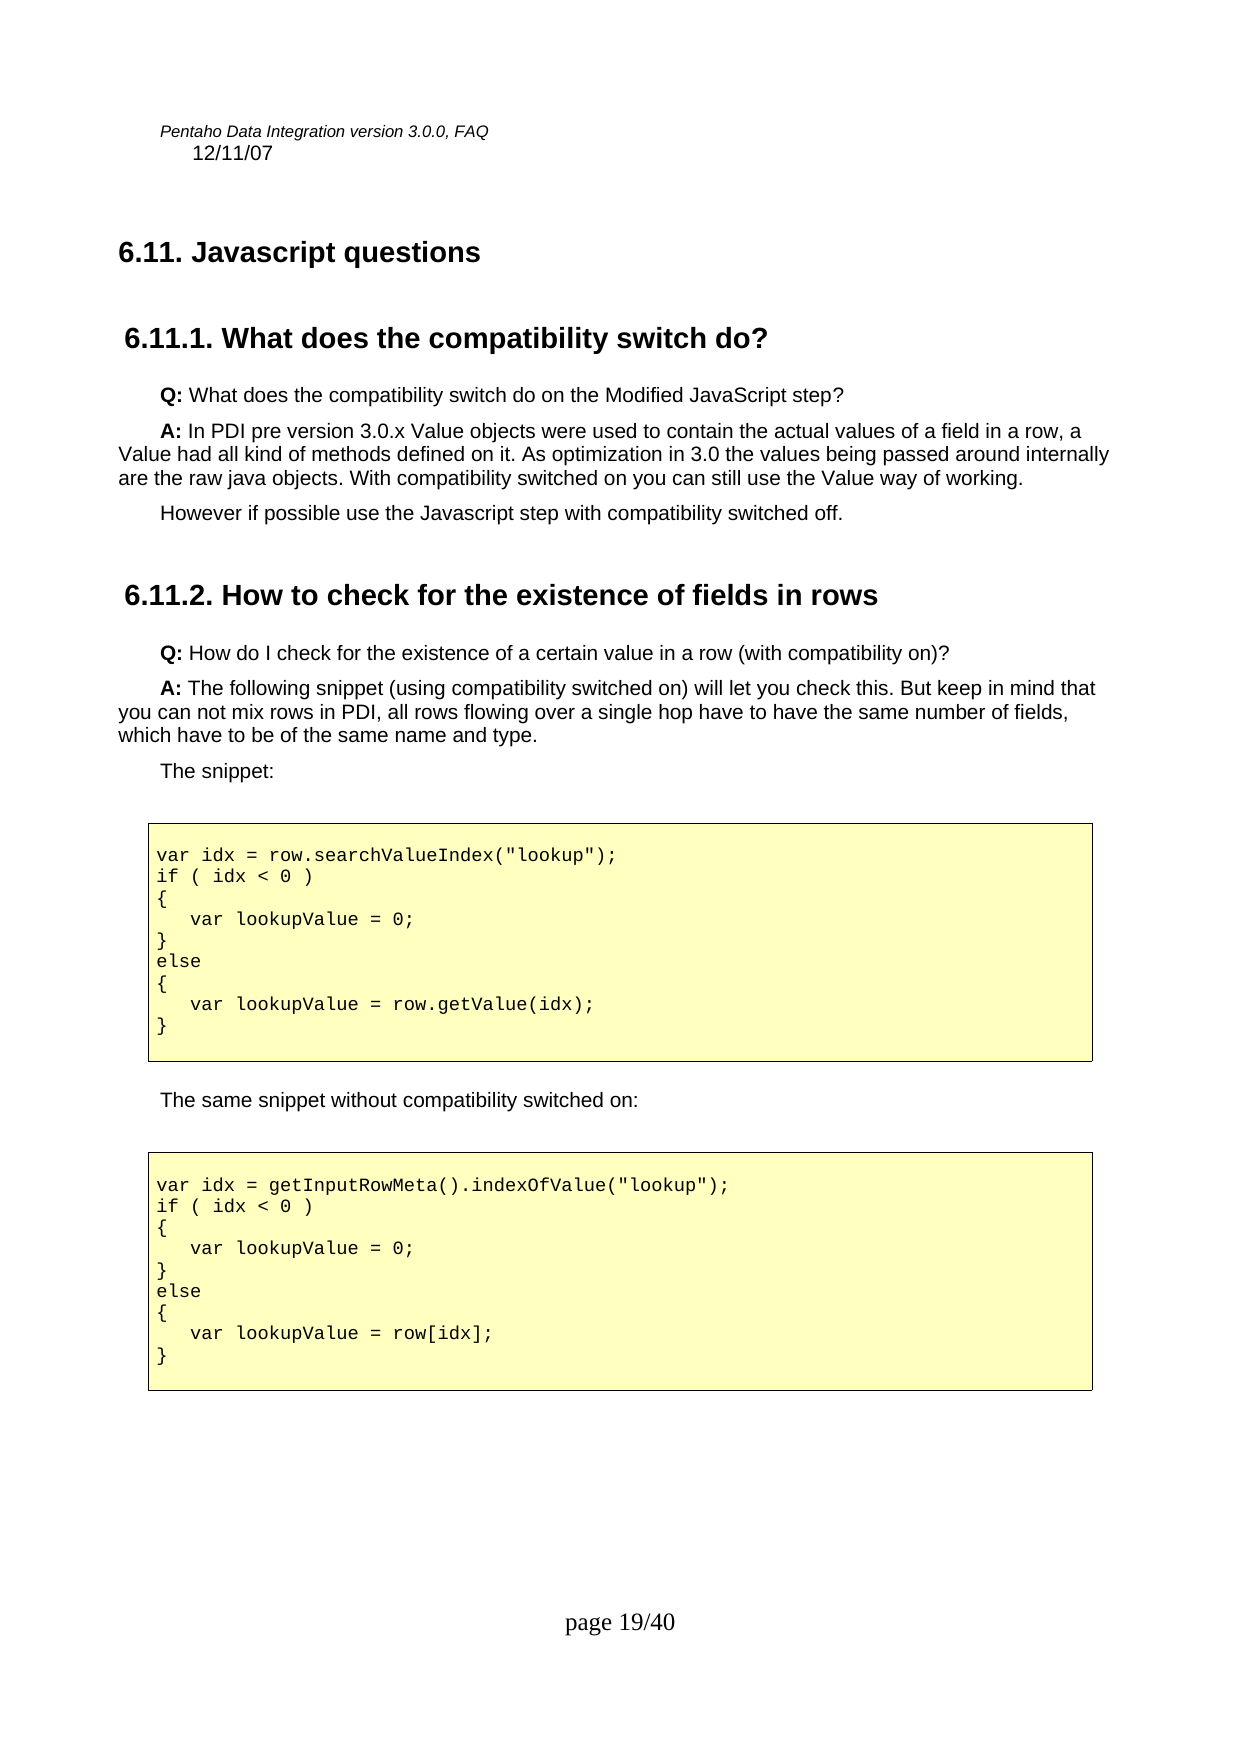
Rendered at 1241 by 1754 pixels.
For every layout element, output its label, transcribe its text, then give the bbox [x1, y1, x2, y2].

text var lookupValue = row.getValue(idx); [149, 993, 1092, 1014]
text { [149, 886, 1092, 908]
text var lookupValue = 0; [149, 1237, 1092, 1258]
text { [149, 971, 1092, 993]
subtitle Javascript questions [118, 236, 1122, 268]
text } [149, 1014, 1092, 1035]
text } [149, 1258, 1092, 1279]
text A: The following snippet (using compatibility switched on) will let you check this. But keep in mind that you can not mix rows in PDI, all rows flowing over a single hop have to have the same number of fields, which have to be of the same name and type. [118, 677, 1122, 747]
text if ( idx < 0 ) [149, 865, 1092, 886]
text } [149, 929, 1092, 950]
text if ( idx < 0 ) [149, 1194, 1092, 1216]
text The snippet: [118, 759, 1122, 782]
text { [149, 1301, 1092, 1322]
text var lookupValue = 0; [149, 908, 1092, 929]
text A: In PDI pre version 3.0.x Value objects were used to contain the actual values of a field in a row, a Value had all kind of methods defined on it. As optimization in 3.0 the values being passed around internally are the raw java objects. With compatibility switched on you can still use the Value way of working. [118, 419, 1122, 489]
text var idx = row.searchValueIndex("lookup"); [149, 844, 1092, 865]
text var lookupValue = row[idx]; [149, 1322, 1092, 1343]
subtitle How to check for the existence of fields in rows [124, 579, 1122, 612]
text The same snippet without compatibility switched on: [118, 1088, 1122, 1112]
text else [149, 950, 1092, 971]
text However if possible use the Javascript step with compatibility switched off. [118, 502, 1122, 525]
text else [149, 1279, 1092, 1301]
text Q: What does the compatibility switch do on the Modified JavaScript step? [118, 384, 1122, 407]
text var idx = getInputRowMeta().indexOfValue("lookup"); [149, 1173, 1092, 1194]
subtitle What does the compatibility switch do? [124, 322, 1122, 354]
text Q: How do I check for the existence of a certain value in a row (with compatibility on)? [118, 641, 1122, 664]
text { [149, 1216, 1092, 1237]
text } [149, 1343, 1092, 1364]
